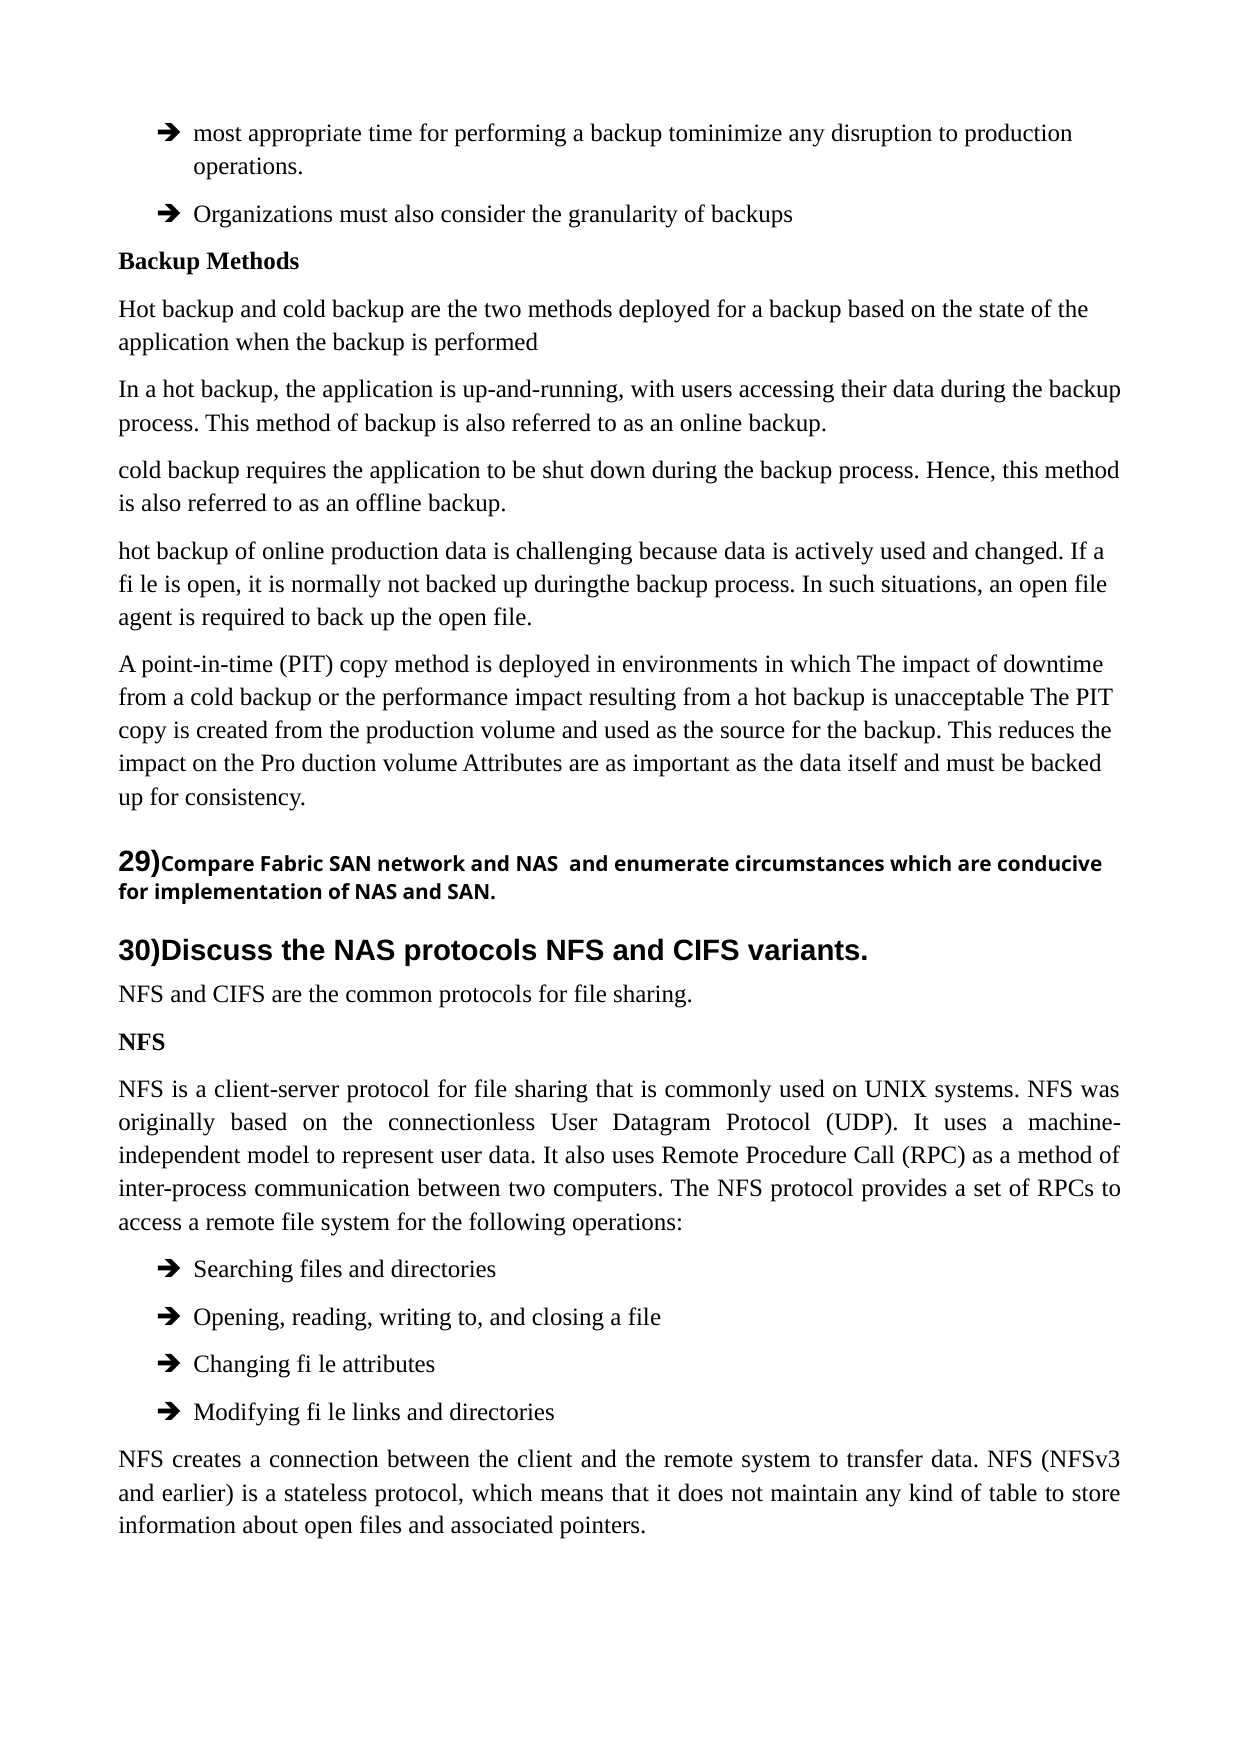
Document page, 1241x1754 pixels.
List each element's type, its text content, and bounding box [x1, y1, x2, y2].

text hot backup of online production data is challenging because data is actively used and changed. If a fi le is open, it is normally not backed up duringthe backup process. In such situations, an open file agent is required to back up the open file. [118, 536, 1122, 631]
text NFS creates a connection between the client and the remote system to transfer data. NFS (NFSv3 and earlier) is a stateless protocol, which means that it does not maintain any kind of table to store information about open files and associated pointers. [118, 1444, 1122, 1539]
list Changing fi le attributes [156, 1349, 1122, 1378]
list most appropriate time for performing a backup tominimize any disruption to production operations. [156, 118, 1122, 180]
list Opening, reading, writing to, and closing a file [156, 1302, 1122, 1331]
list Modifying fi le links and directories [156, 1397, 1122, 1426]
subtitle 29)Compare Fabric SAN network and NAS and enumerate circumstances which are conducive for implementation of NAS and SAN. [118, 844, 1122, 906]
list Organizations must also consider the granularity of backups [156, 199, 1122, 227]
text NFS [118, 1027, 1122, 1056]
text In a hot backup, the application is up-and-running, with users accessing their data during the backup process. This method of backup is also referred to as an online backup. [118, 374, 1122, 436]
text NFS is a client-server protocol for file sharing that is commonly used on UNIX systems. NFS was originally based on the connectionless User Datagram Protocol (UDP). It uses a machine-independent model to represent user data. It also uses Remote Procedure Call (RPC) as a method of inter-process communication between two computers. The NFS protocol provides a set of RPCs to access a remote file system for the following operations: [118, 1074, 1122, 1235]
text cold backup requires the application to be shut down during the backup process. Hence, this method is also referred to as an offline backup. [118, 455, 1122, 517]
subtitle 30)Discuss the NAS protocols NFS and CIFS variants. [118, 933, 1122, 967]
text Backup Methods [118, 246, 1122, 275]
list Searching files and directories [156, 1254, 1122, 1283]
text Hot backup and cold backup are the two methods deployed for a backup based on the state of the application when the backup is performed [118, 294, 1122, 356]
text A point-in-time (PIT) copy method is deployed in environments in which The impact of downtime from a cold backup or the performance impact resulting from a hot backup is unacceptable The PIT copy is created from the production volume and used as the source for the backup. This reduces the impact on the Pro duction volume Attributes are as important as the data itself and must be backed up for consistency. [118, 649, 1122, 810]
text NFS and CIFS are the common protocols for file sharing. [118, 979, 1122, 1008]
